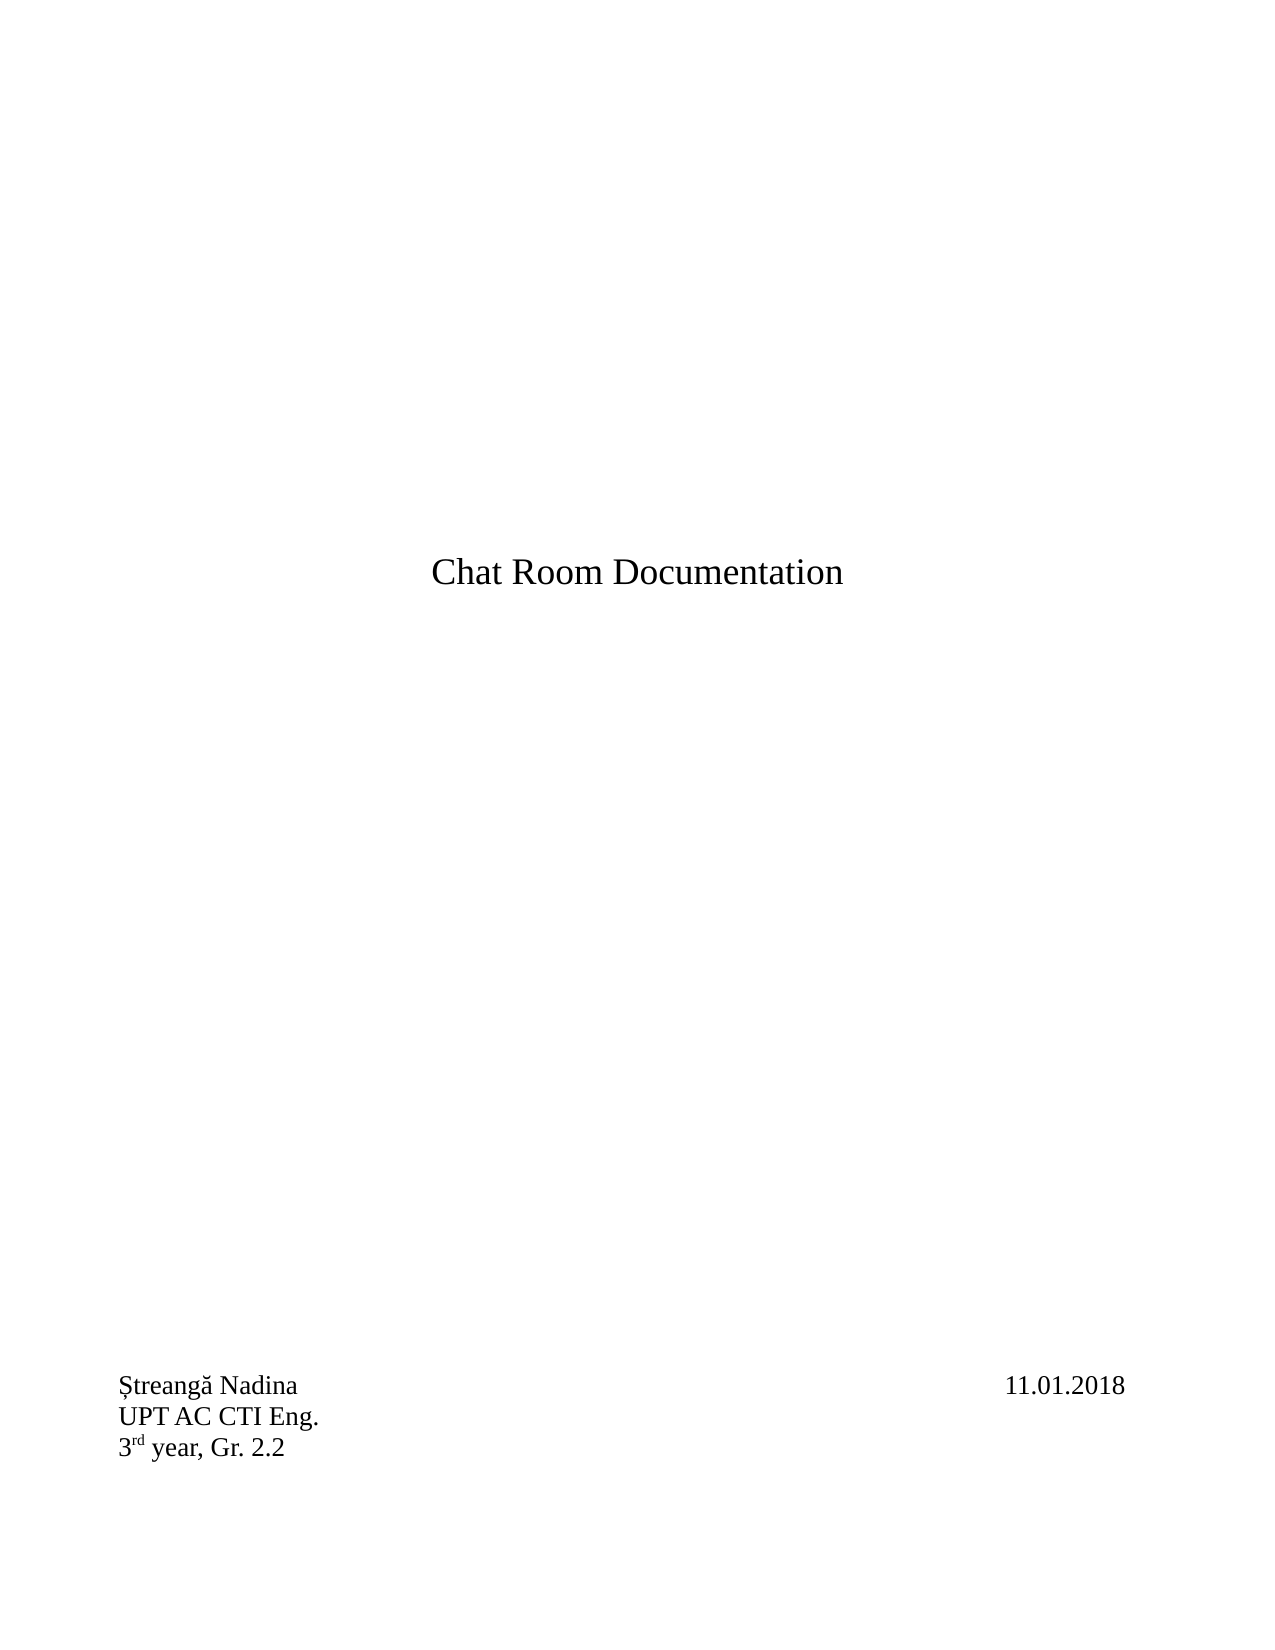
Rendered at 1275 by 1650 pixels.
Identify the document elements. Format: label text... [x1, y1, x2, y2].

text 3rd year, Gr. 2.2 [118, 1431, 1157, 1462]
text Chat Room Documentation [118, 549, 1157, 592]
text Ștreangă Nadina 11.01.2018 [118, 1369, 1157, 1400]
text UPT AC CTI Eng. [118, 1400, 1157, 1431]
